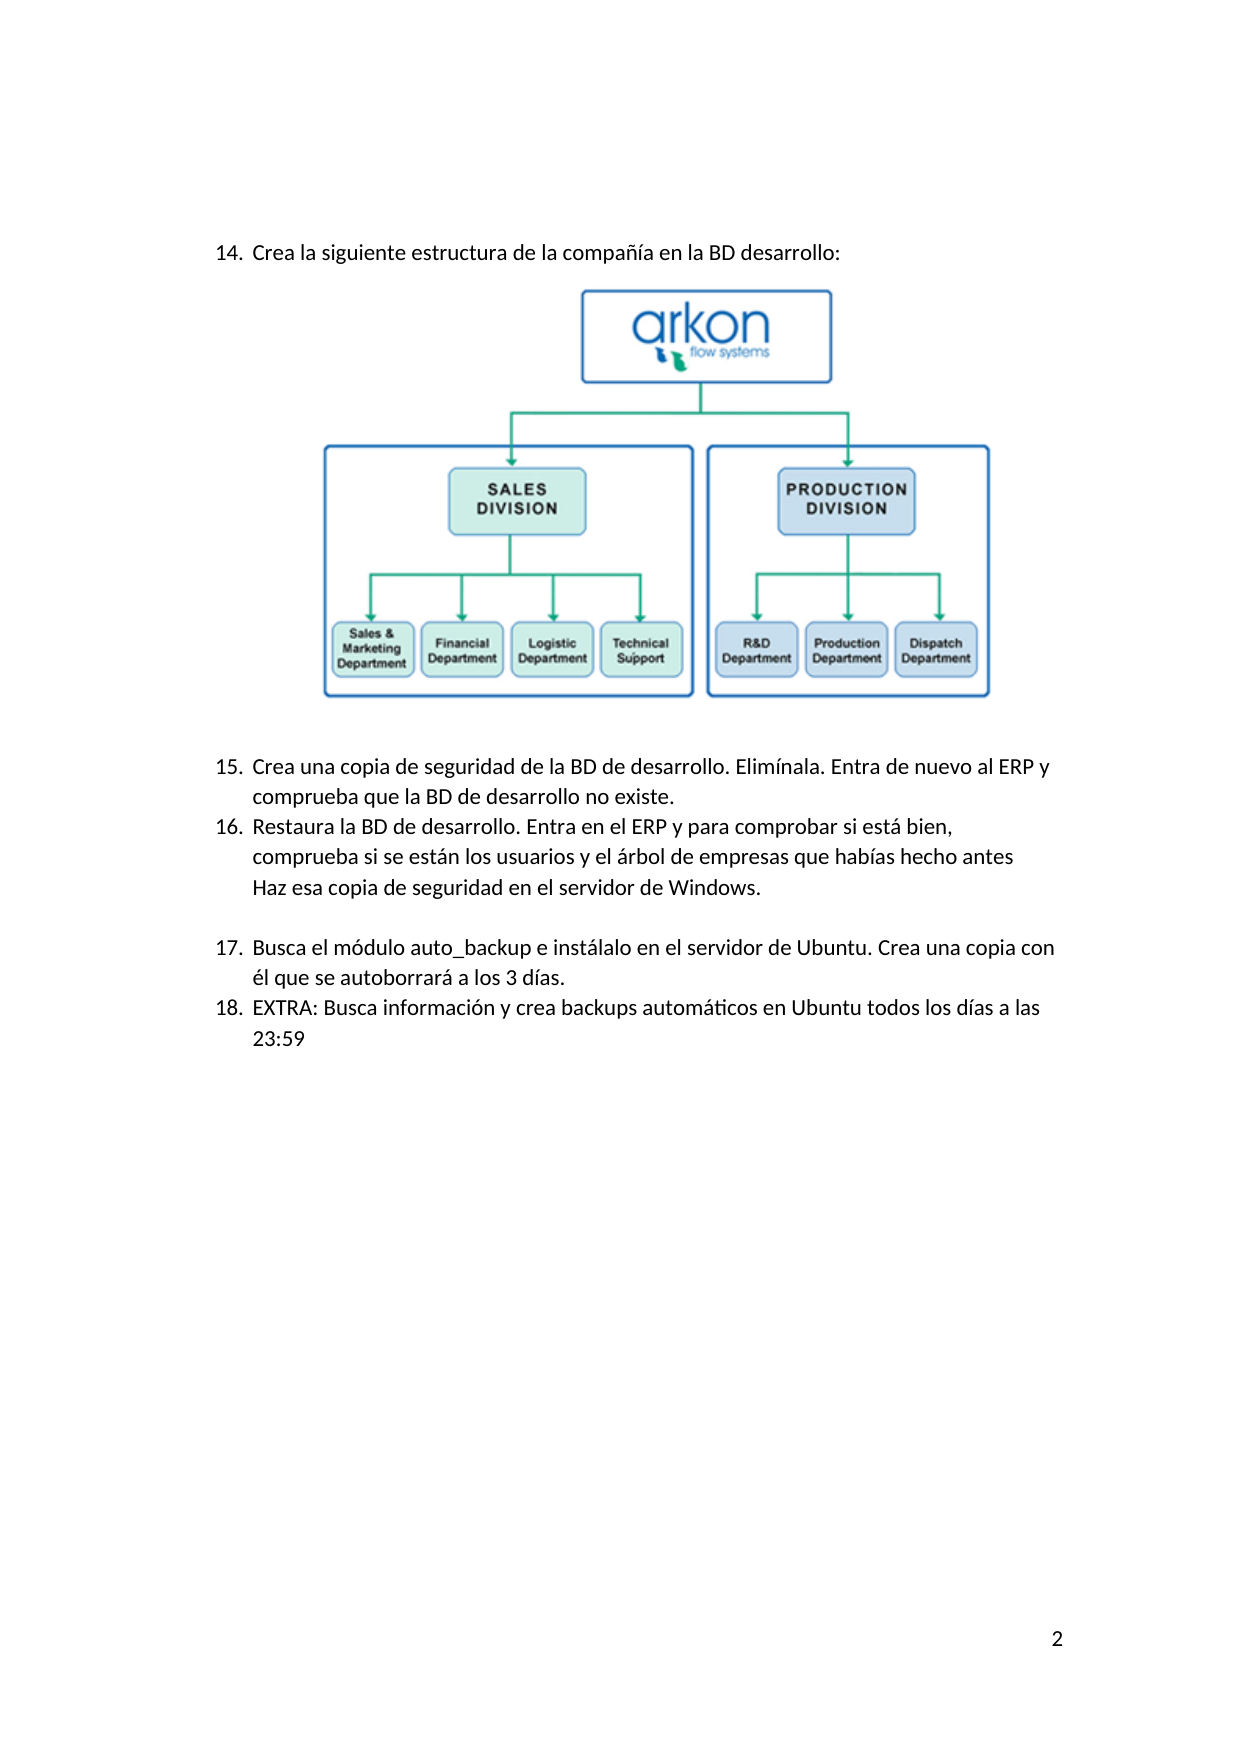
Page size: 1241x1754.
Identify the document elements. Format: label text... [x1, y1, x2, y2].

list Crea la siguiente estructura de la compañía en la BD desarrollo: [215, 238, 1063, 266]
list EXTRA: Busca información y crea backups automáticos en Ubuntu todos los días a las 23:59 [215, 993, 1063, 1052]
list Crea una copia de seguridad de la BD de desarrollo. Elimínala. Entra de nuevo al ERP y comprueba que la BD de desarrollo no existe. [215, 752, 1063, 810]
list Haz esa copia de seguridad en el servidor de Windows. [252, 873, 1063, 901]
list Restaura la BD de desarrollo. Entra en el ERP y para comprobar si está bien, comprueba si se están los usuarios y el árbol de empresas que habías hecho antes [215, 812, 1063, 871]
picture [321, 271, 992, 747]
list Busca el módulo auto_backup e instálalo en el servidor de Ubuntu. Crea una copia con él que se autoborrará a los 3 días. [215, 933, 1063, 991]
